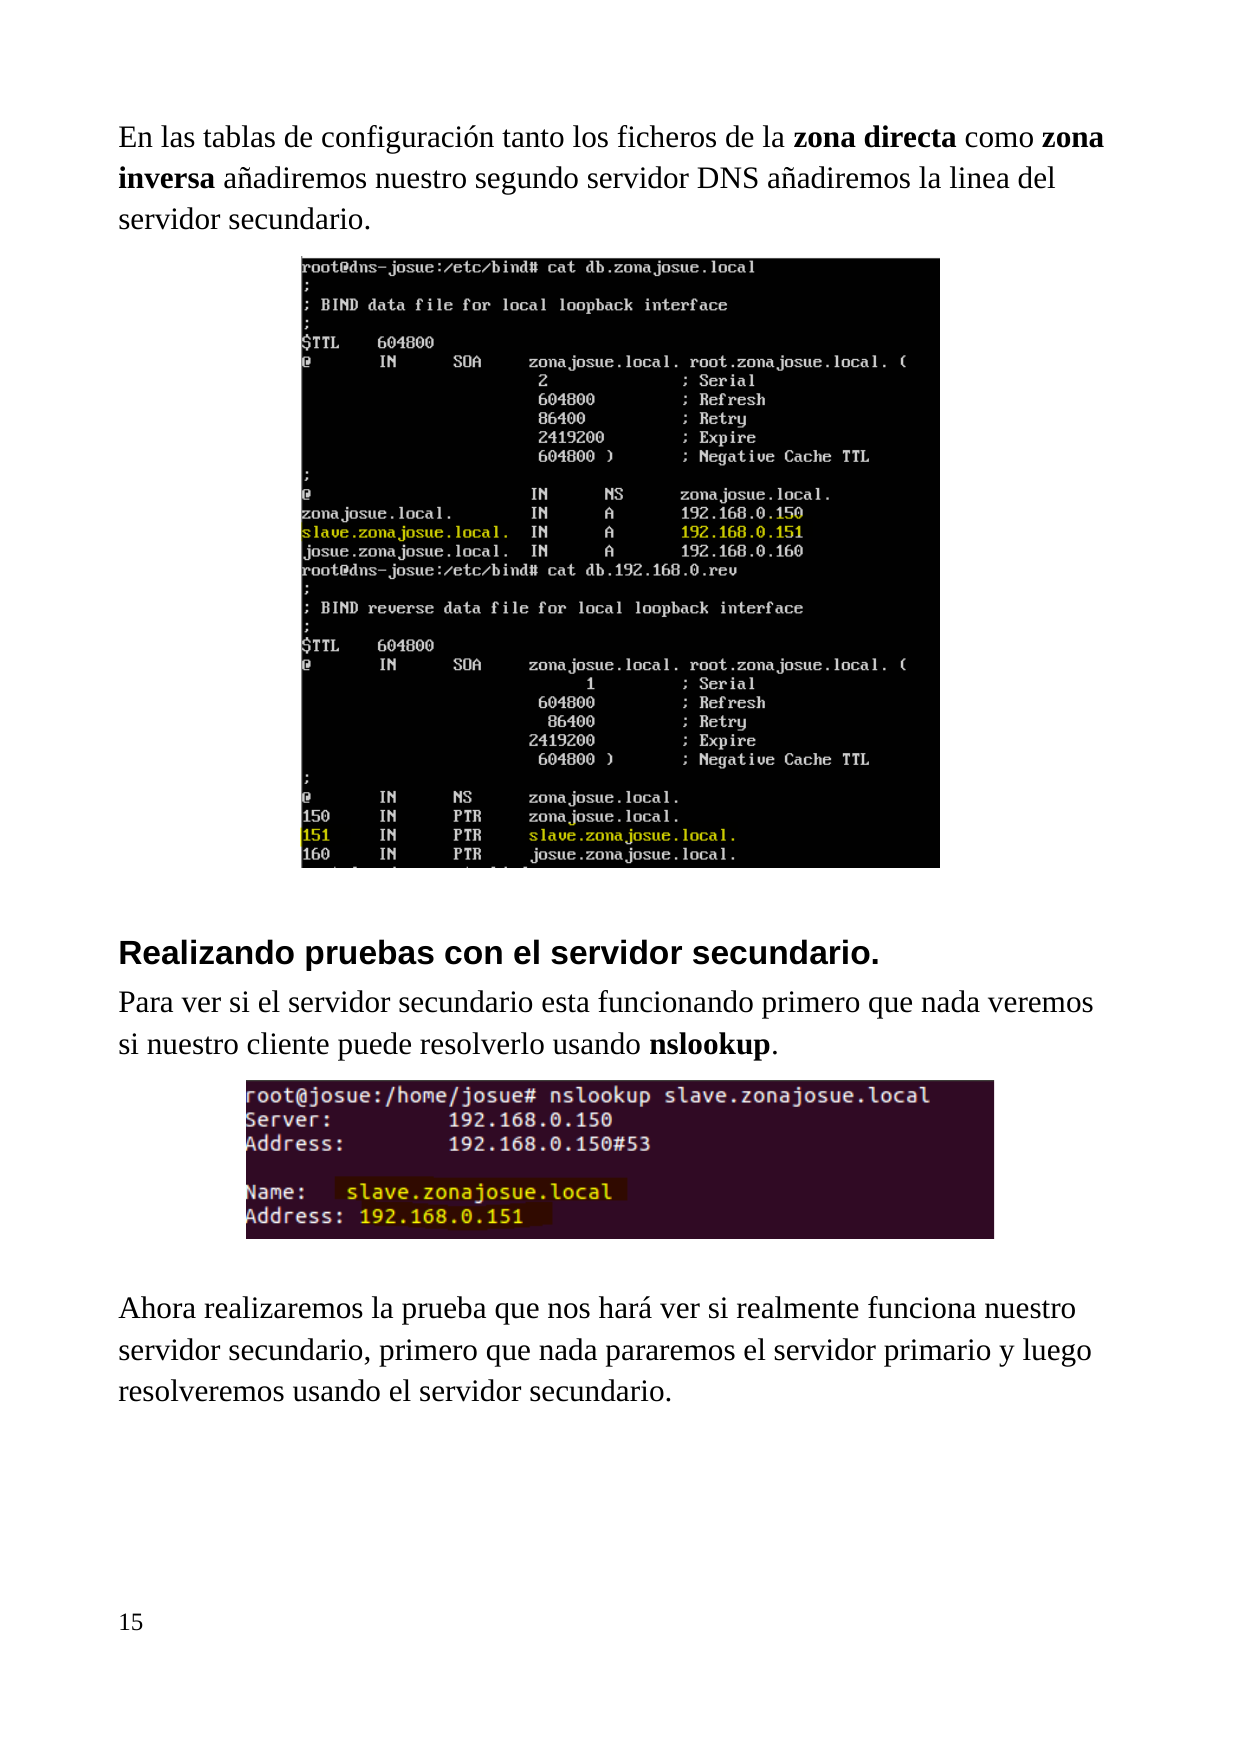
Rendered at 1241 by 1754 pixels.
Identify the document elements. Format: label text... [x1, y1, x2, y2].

picture [300, 256, 940, 868]
picture [246, 1080, 995, 1239]
subtitle Realizando pruebas con el servidor secundario. [118, 932, 1122, 971]
text En las tablas de configuración tanto los ficheros de la zona directa como zona inversa añadiremos nuestro segundo servidor DNS añadiremos la linea del servidor secundario. [118, 118, 1122, 237]
text Para ver si el servidor secundario esta funcionando primero que nada veremos si nuestro cliente puede resolverlo usando nslookup. [118, 984, 1122, 1061]
text Ahora realizaremos la prueba que nos hará ver si realmente funciona nuestro servidor secundario, primero que nada pararemos el servidor primario y luego resolveremos usando el servidor secundario. [118, 1289, 1122, 1408]
